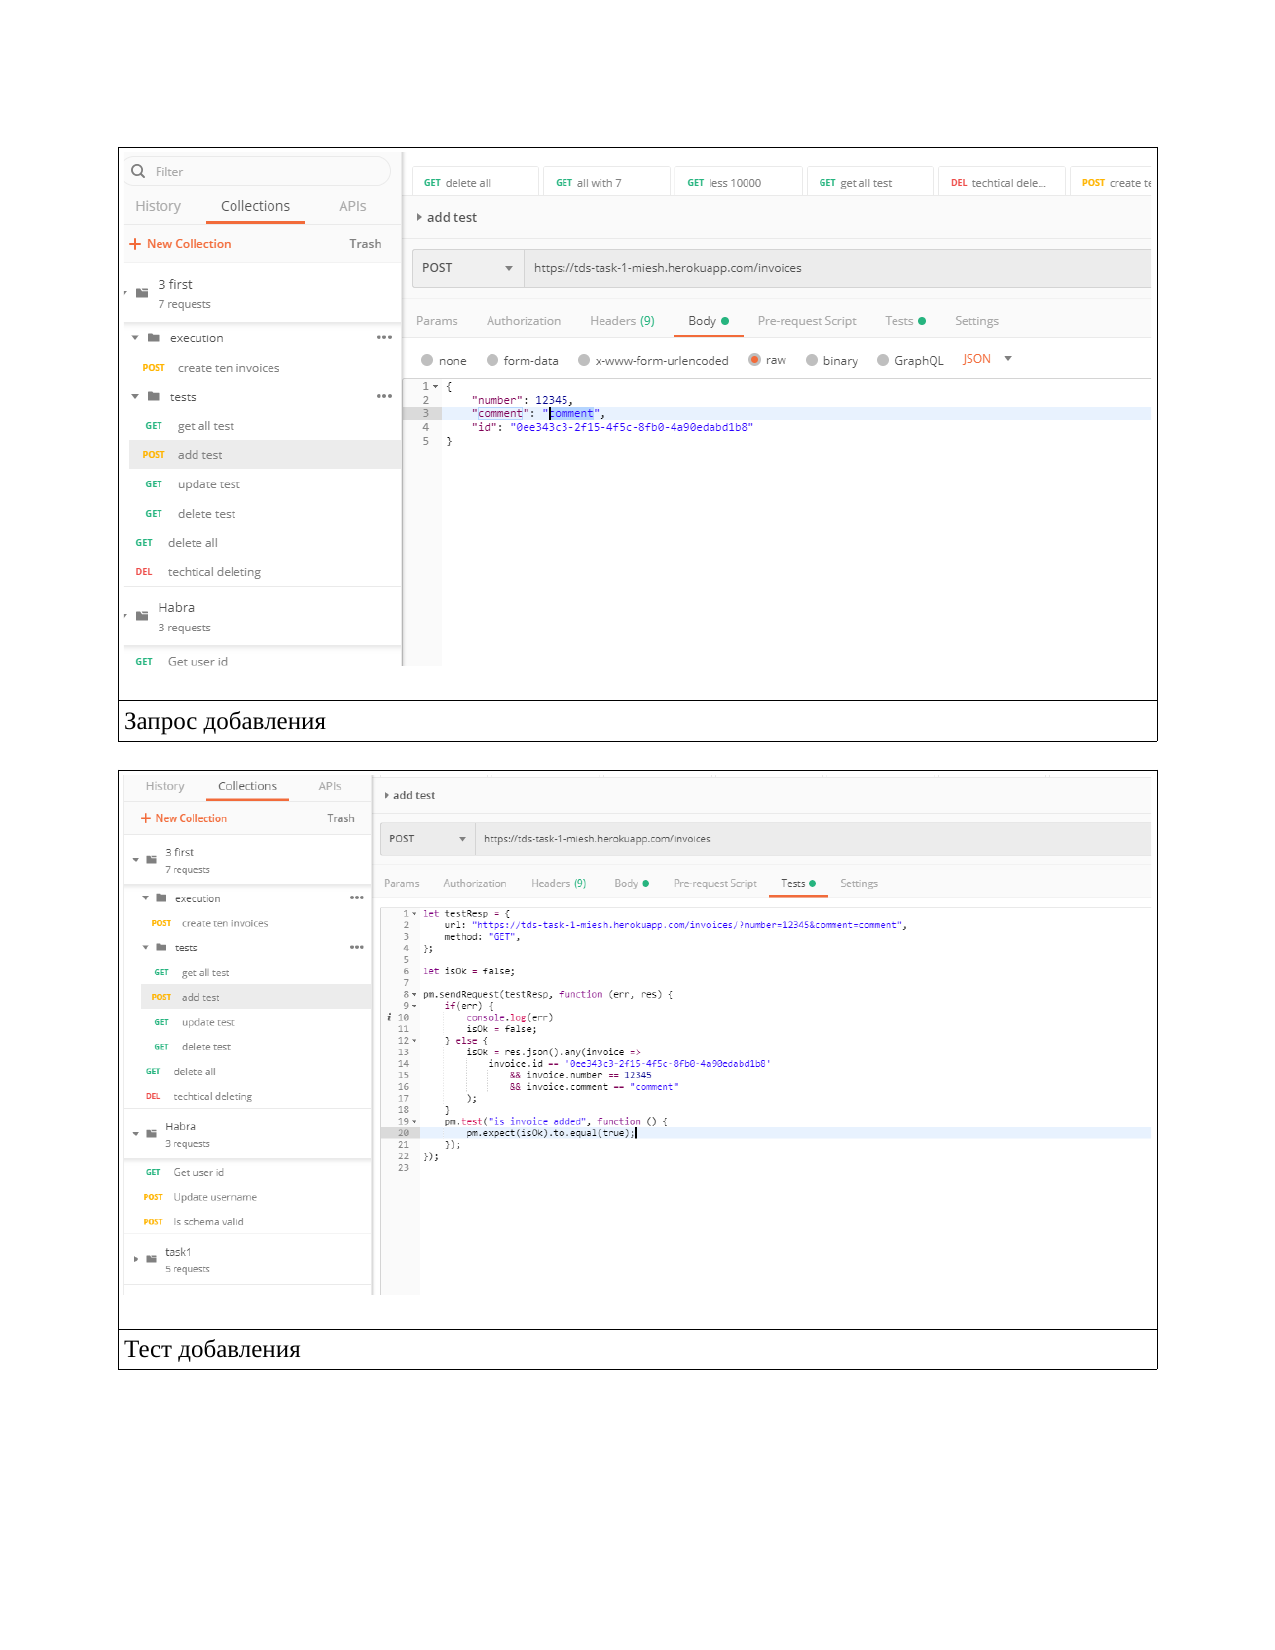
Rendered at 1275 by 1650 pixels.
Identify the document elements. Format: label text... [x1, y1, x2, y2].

table_cell Тест добавления [119, 1330, 1157, 1369]
table_cell Запрос добавления [119, 701, 1157, 741]
picture [123, 152, 1152, 666]
table_header [119, 771, 1157, 1329]
picture [123, 775, 1152, 1295]
table_header [119, 148, 1157, 700]
